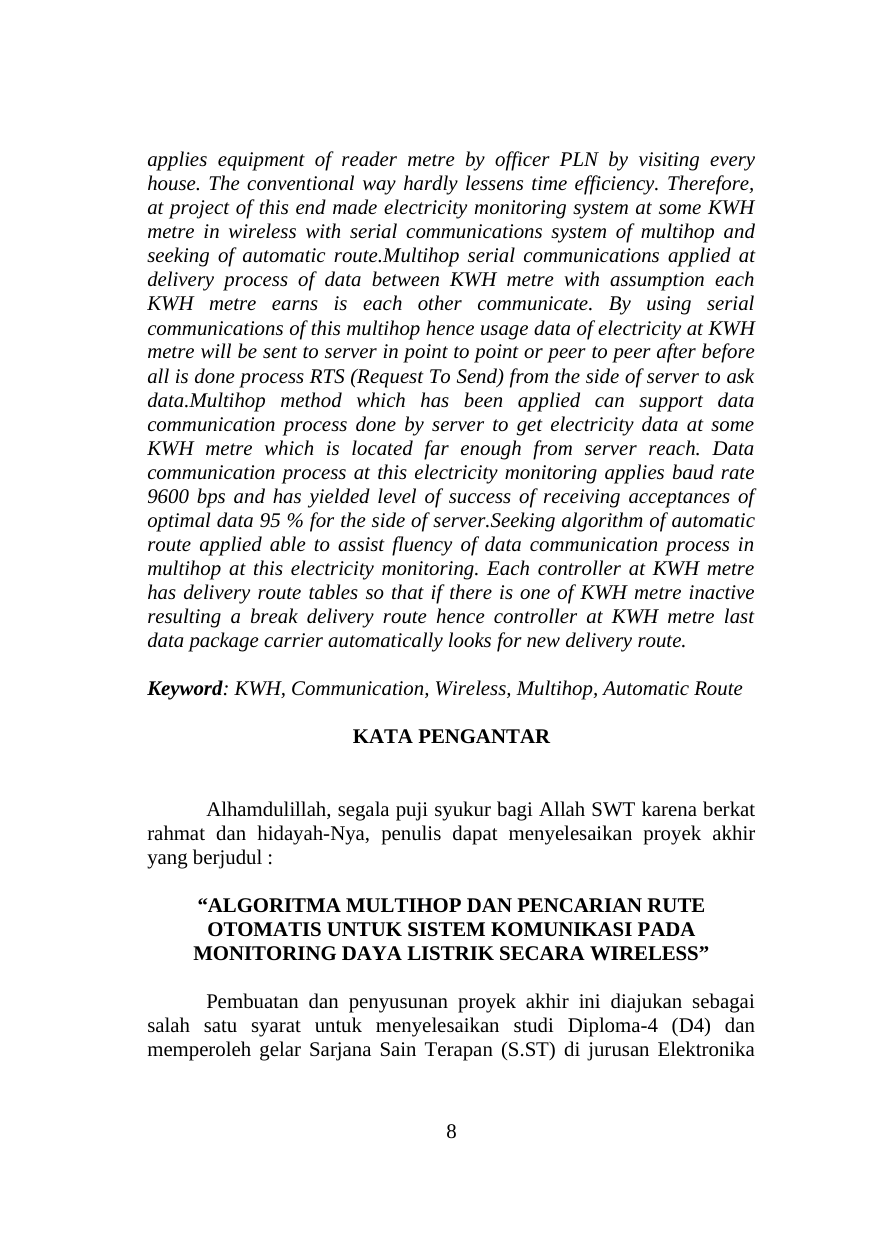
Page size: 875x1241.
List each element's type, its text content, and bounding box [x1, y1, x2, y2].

subtitle KATA PENGANTAR [147, 724, 756, 748]
subtitle Pembuatan dan penyusunan proyek akhir ini diajukan sebagai salah satu syarat untuk menyelesaikan studi Diploma-4 (D4) dan memperoleh gelar Sarjana Sain Terapan (S.ST) di jurusan Elektronika [147, 989, 756, 1061]
subtitle Keyword: KWH, Communication, Wireless, Multihop, Automatic Route [147, 676, 756, 700]
subtitle Alhamdulillah, segala puji syukur bagi Allah SWT karena berkat rahmat dan hidayah-Nya, penulis dapat menyelesaikan proyek akhir yang berjudul : [147, 797, 756, 869]
subtitle “ALGORITMA MULTIHOP DAN PENCARIAN RUTE OTOMATIS UNTUK SISTEM KOMUNIKASI PADA MONITORING DAYA LISTRIK SECARA WIRELESS” [147, 893, 756, 965]
subtitle applies equipment of reader metre by officer PLN by visiting every house. The conventional way hardly lessens time efficiency. Therefore, at project of this end made electricity monitoring system at some KWH metre in wireless with serial communications system of multihop and seeking of automatic route.Multihop serial communications applied at delivery process of data between KWH metre with assumption each KWH metre earns is each other communicate. By using serial communications of this multihop hence usage data of electricity at KWH metre will be sent to server in point to point or peer to peer after before all is done process RTS (Request To Send) from the side of server to ask data.Multihop method which has been applied can support data communication process done by server to get electricity data at some KWH metre which is located far enough from server reach. Data communication process at this electricity monitoring applies baud rate 9600 bps and has yielded level of success of receiving acceptances of optimal data 95 % for the side of server.Seeking algorithm of automatic route applied able to assist fluency of data communication process in multihop at this electricity monitoring. Each controller at KWH metre has delivery route tables so that if there is one of KWH metre inactive resulting a break delivery route hence controller at KWH metre last data package carrier automatically looks for new delivery route. [147, 147, 756, 652]
